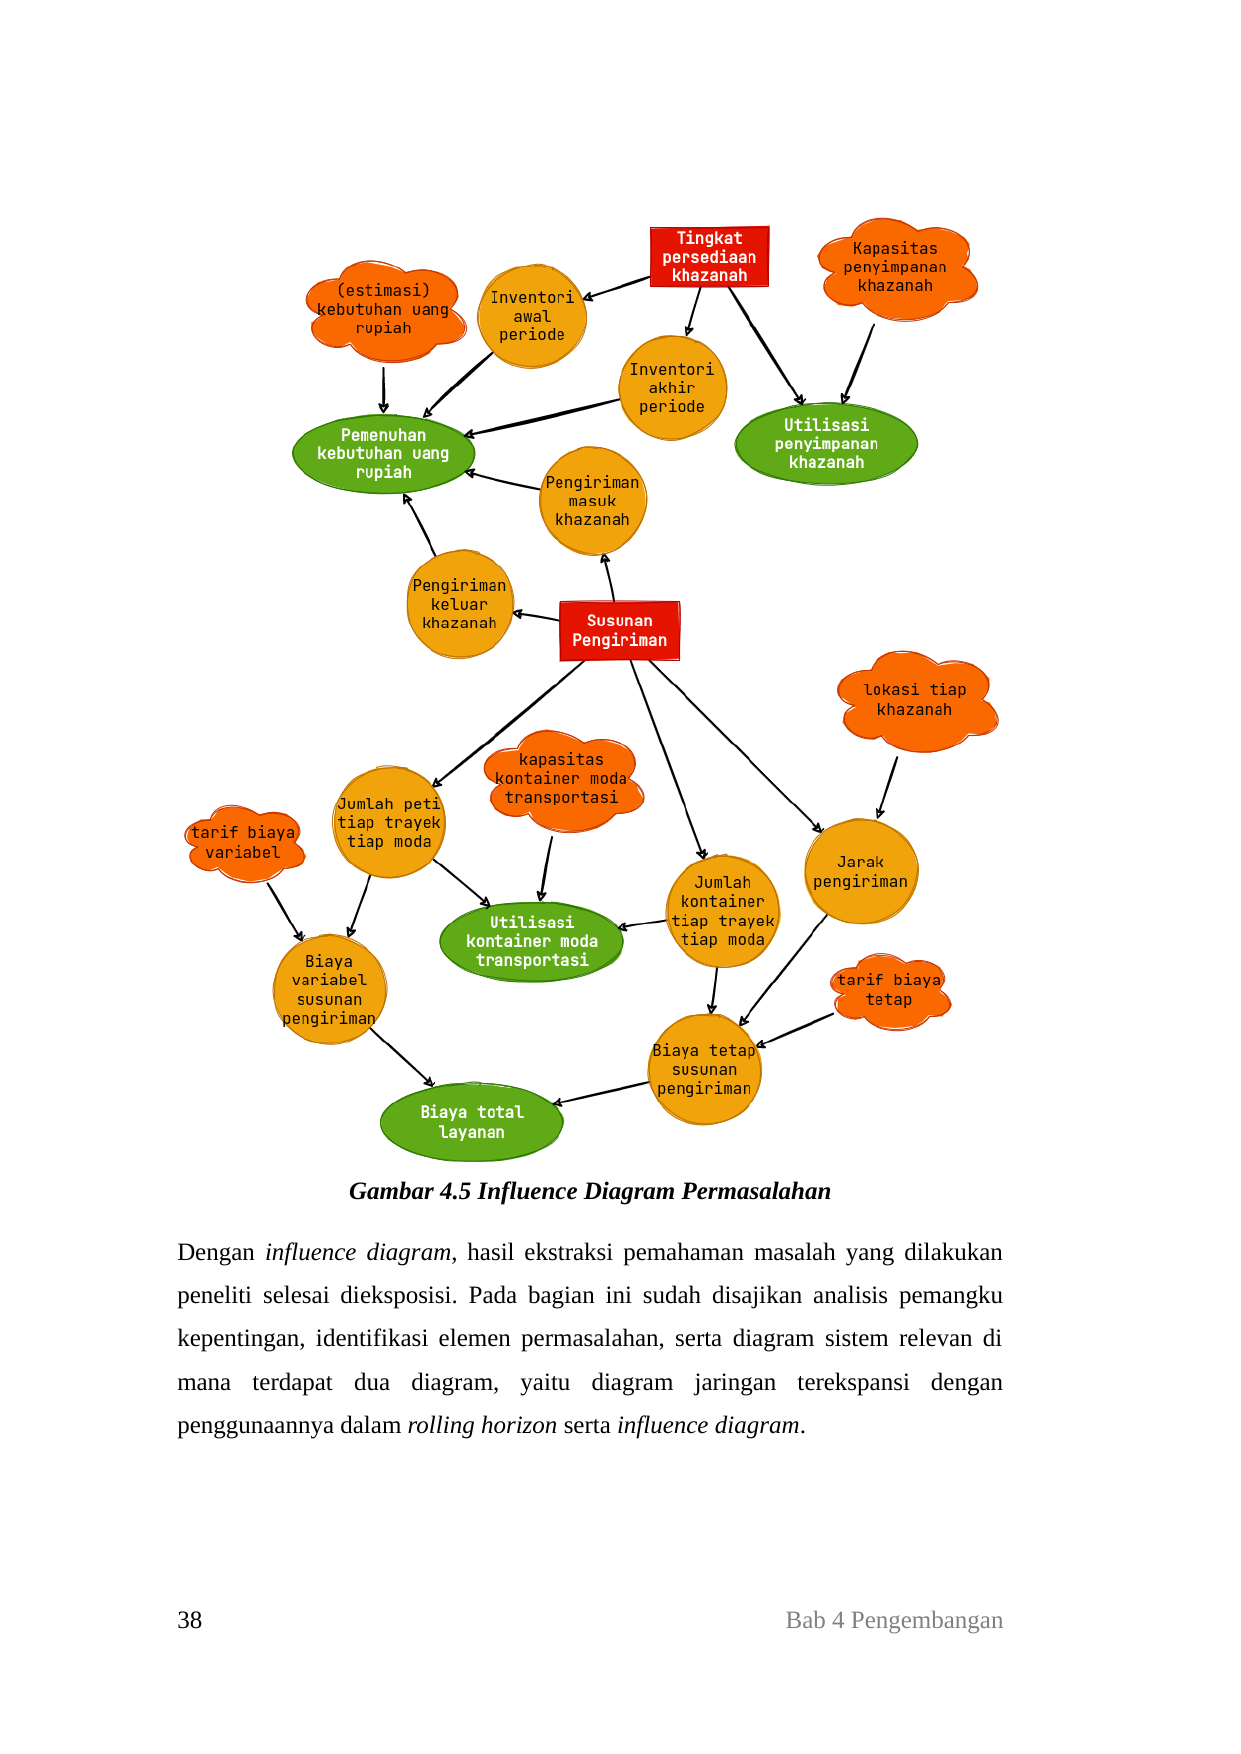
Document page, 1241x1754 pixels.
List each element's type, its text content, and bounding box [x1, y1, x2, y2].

text Gambar 4.5 Influence Diagram Permasalahan [177, 1162, 1003, 1205]
text [177, 177, 1003, 207]
text Dengan influence diagram, hasil ekstraksi pemahaman masalah yang dilakukan peneliti selesai dieksposisi. Pada bagian ini sudah disajikan analisis pemangku kepentingan, identifikasi elemen permasalahan, serta diagram sistem relevan di mana terdapat dua diagram, yaitu diagram jaringan terekspansi dengan penggunaannya dalam rolling horizon serta influence diagram. [177, 1205, 1003, 1438]
picture [177, 207, 1004, 1162]
